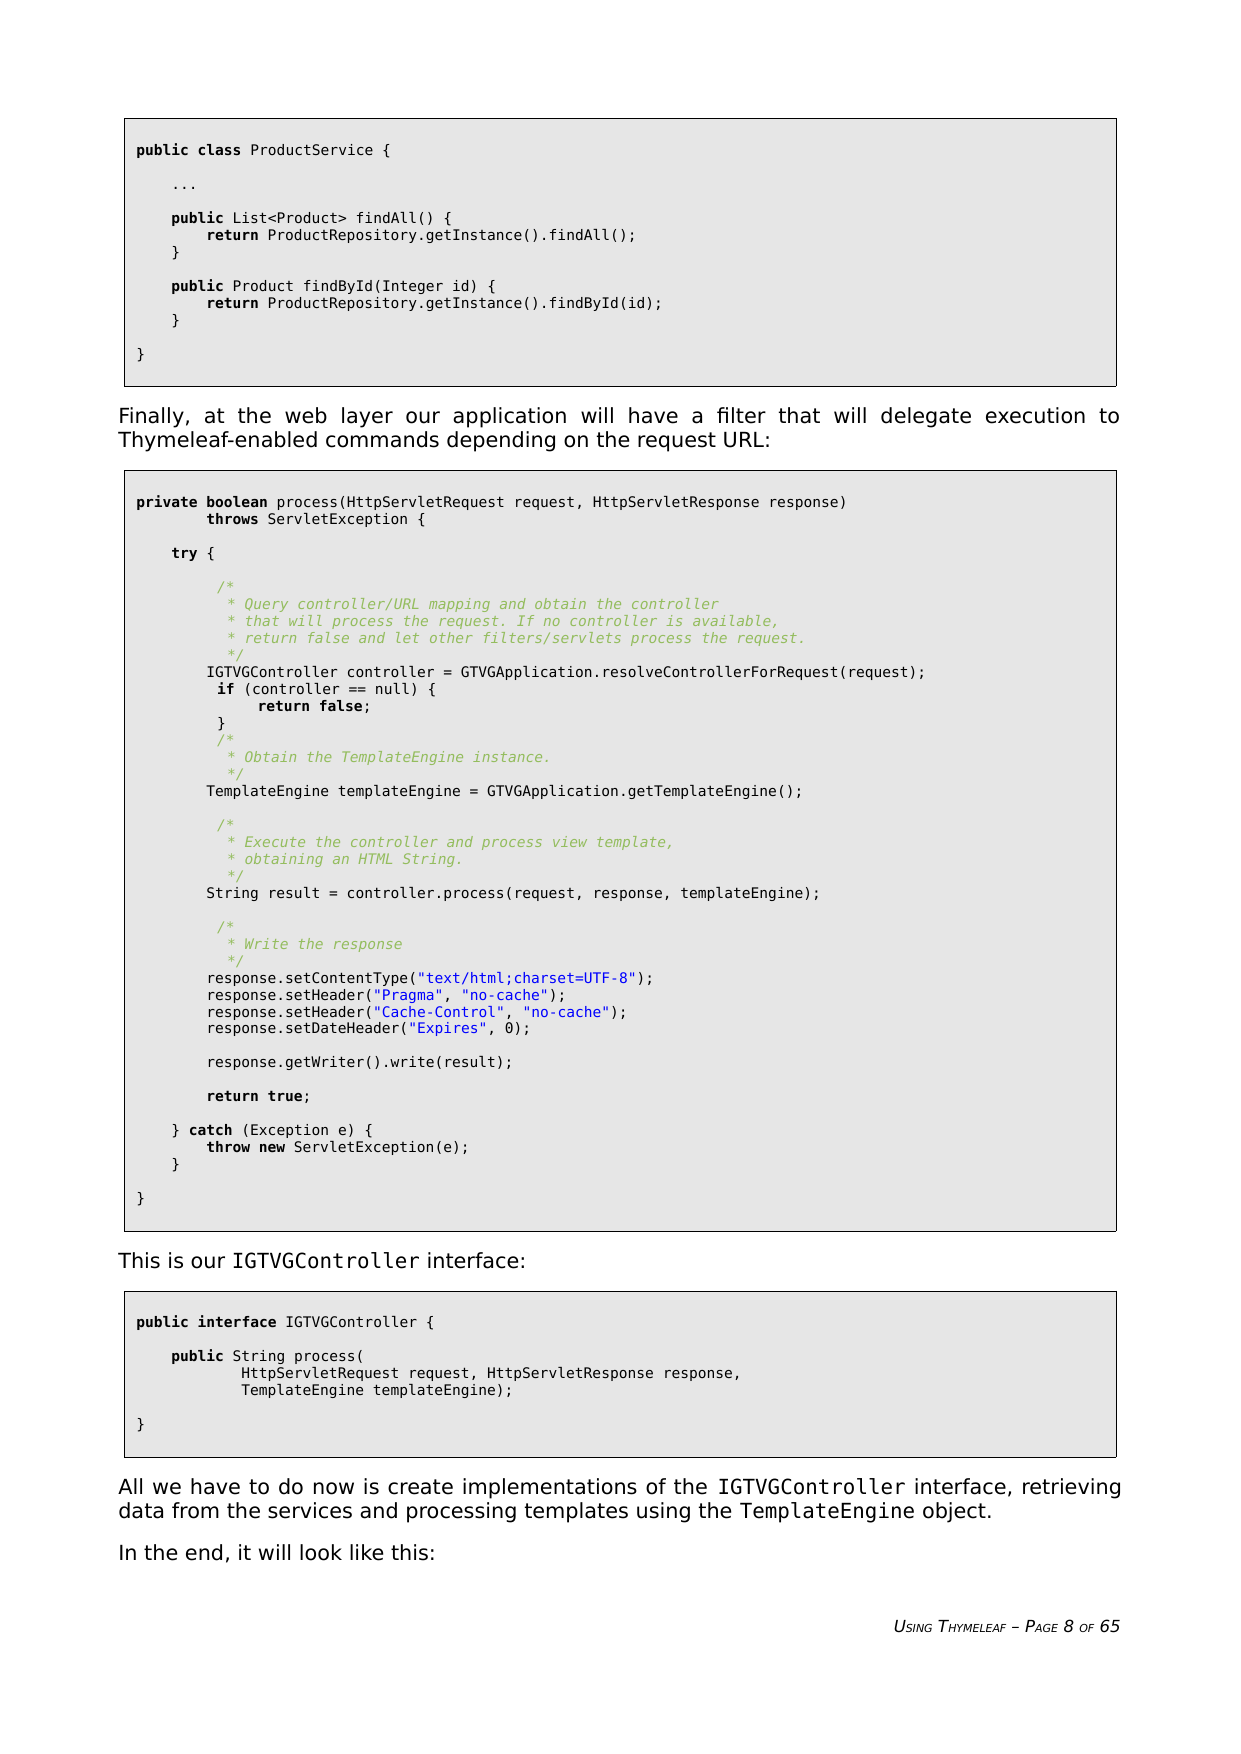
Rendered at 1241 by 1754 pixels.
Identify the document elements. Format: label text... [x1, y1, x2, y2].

text public class ProductService { ... public List<Product> findAll() { return ProductRepository.getInstance().findAll(); } public Product findById(Integer id) { return ProductRepository.getInstance().findById(id); } } [125, 119, 1116, 386]
text In the end, it will look like this: [118, 1541, 1122, 1565]
text public interface IGTVGController { public String process( HttpServletRequest request, HttpServletResponse response, TemplateEngine templateEngine); } [125, 1292, 1116, 1457]
text This is our IGTVGController interface: [118, 1249, 1122, 1273]
text private boolean process(HttpServletRequest request, HttpServletResponse response) throws ServletException { try { /* * Query controller/URL mapping and obtain the controller * that will process the request. If no controller is available, * return false and let other filters/servlets process the request. */ IGTVGController controller = GTVGApplication.resolveControllerForRequest(request); if (controller == null) { return false; } /* * Obtain the TemplateEngine instance. */ TemplateEngine templateEngine = GTVGApplication.getTemplateEngine(); /* * Execute the controller and process view template, * obtaining an HTML String. */ String result = controller.process(request, response, templateEngine); /* * Write the response */ response.setContentType("text/html;charset=UTF-8"); response.setHeader("Pragma", "no-cache"); response.setHeader("Cache-Control", "no-cache"); response.setDateHeader("Expires", 0); response.getWriter().write(result); return true; } catch (Exception e) { throw new ServletException(e); } } [125, 471, 1116, 1231]
text Finally, at the web layer our application will have a filter that will delegate execution to Thymeleaf-enabled commands depending on the request URL: [118, 404, 1122, 453]
text All we have to do now is create implementations of the IGTVGController interface, retrieving data from the services and processing templates using the TemplateEngine object. [118, 1475, 1122, 1523]
